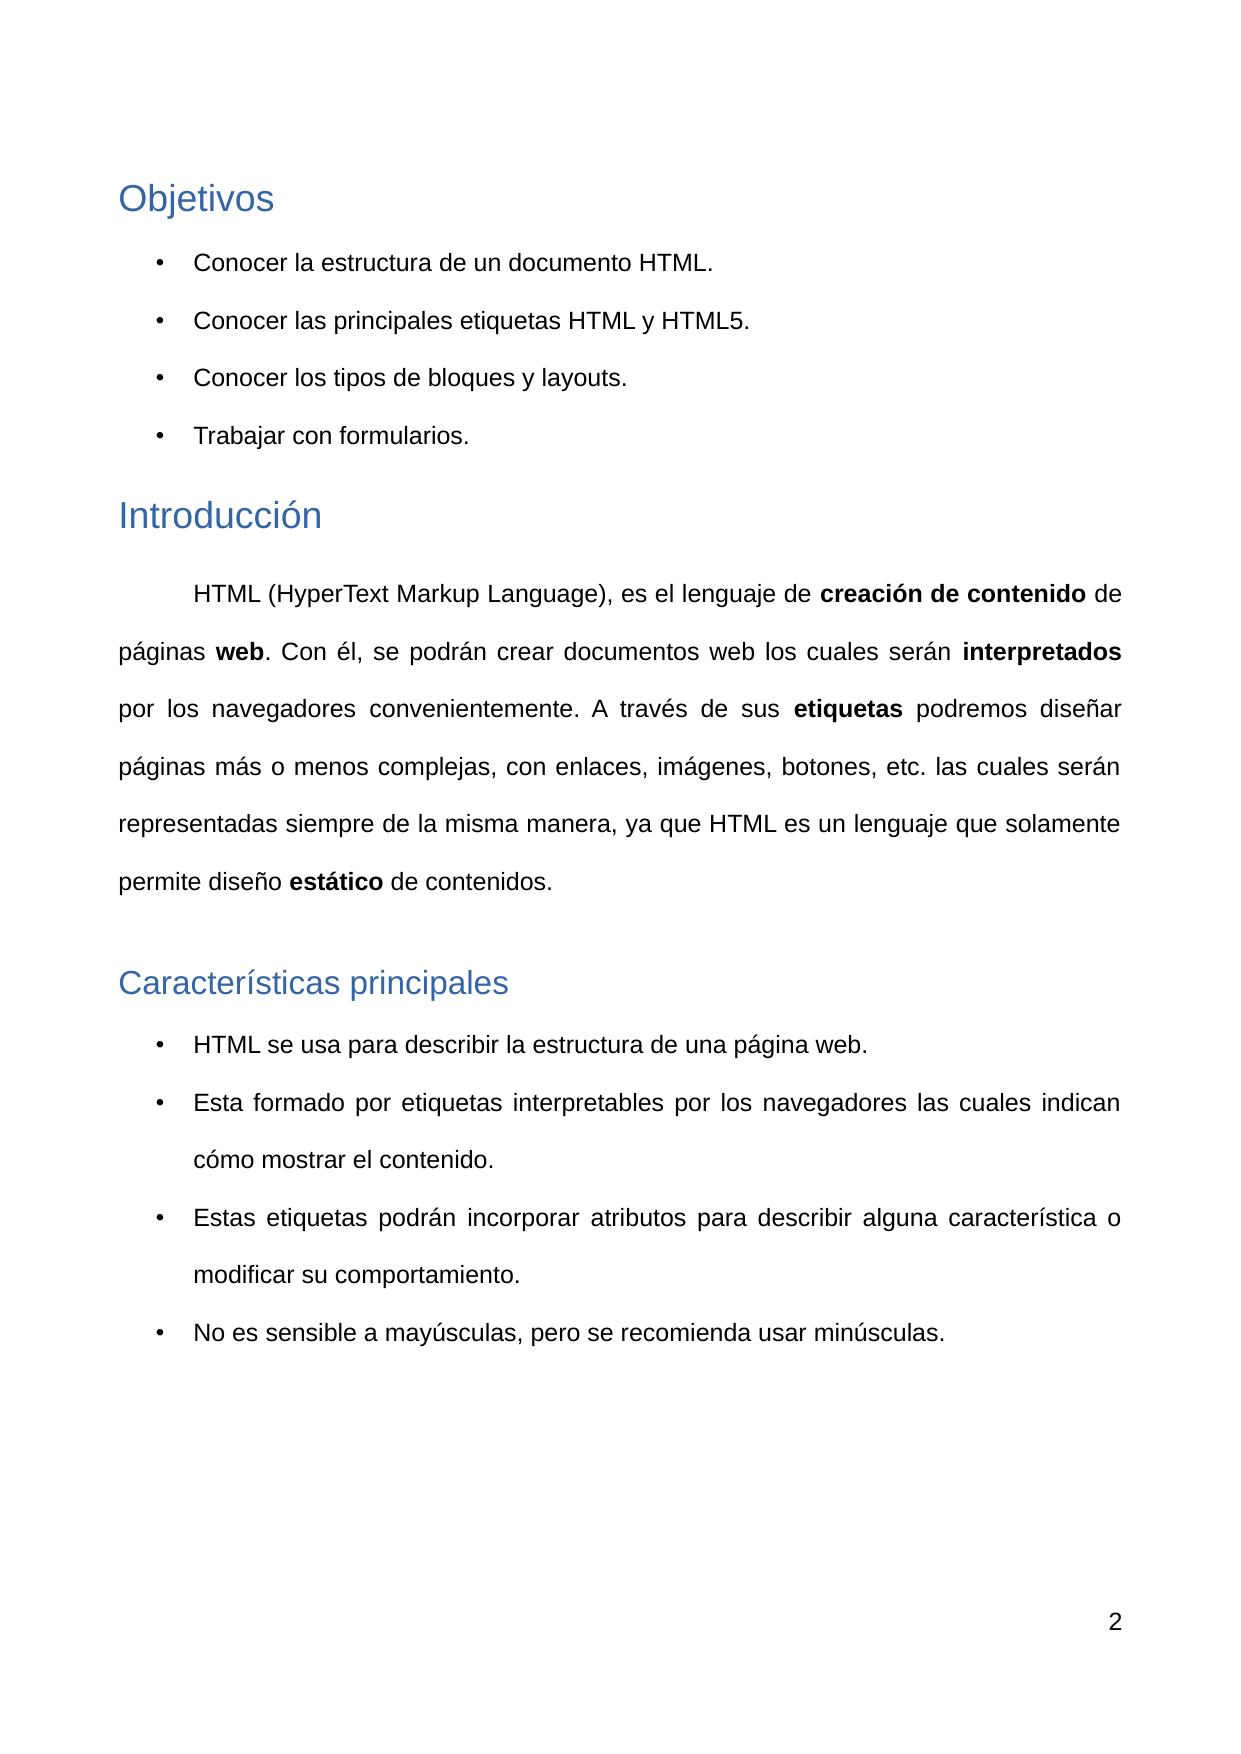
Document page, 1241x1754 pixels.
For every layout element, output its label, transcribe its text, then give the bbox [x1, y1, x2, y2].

text HTML (HyperText Markup Language), es el lenguaje de creación de contenido de páginas web. Con él, se podrán crear documentos web los cuales serán interpretados por los navegadores convenientemente. A través de sus etiquetas podremos diseñar páginas más o menos complejas, con enlaces, imágenes, botones, etc. las cuales serán representadas siempre de la misma manera, ya que HTML es un lenguaje que solamente permite diseño estático de contenidos. [118, 579, 1122, 896]
list Trabajar con formularios. [156, 421, 1122, 450]
text Objetivos [118, 176, 1122, 219]
list Conocer los tipos de bloques y layouts. [156, 363, 1122, 392]
list Esta formado por etiquetas interpretables por los navegadores las cuales indican cómo mostrar el contenido. [156, 1088, 1122, 1174]
list Estas etiquetas podrán incorporar atributos para describir alguna característica o modificar su comportamiento. [156, 1203, 1122, 1289]
text Características principales [118, 963, 1122, 1001]
text Introducción [118, 493, 1122, 536]
list HTML se usa para describir la estructura de una página web. [156, 1030, 1122, 1059]
list Conocer las principales etiquetas HTML y HTML5. [156, 306, 1122, 335]
list Conocer la estructura de un documento HTML. [156, 248, 1122, 277]
list No es sensible a mayúsculas, pero se recomienda usar minúsculas. [156, 1318, 1122, 1347]
